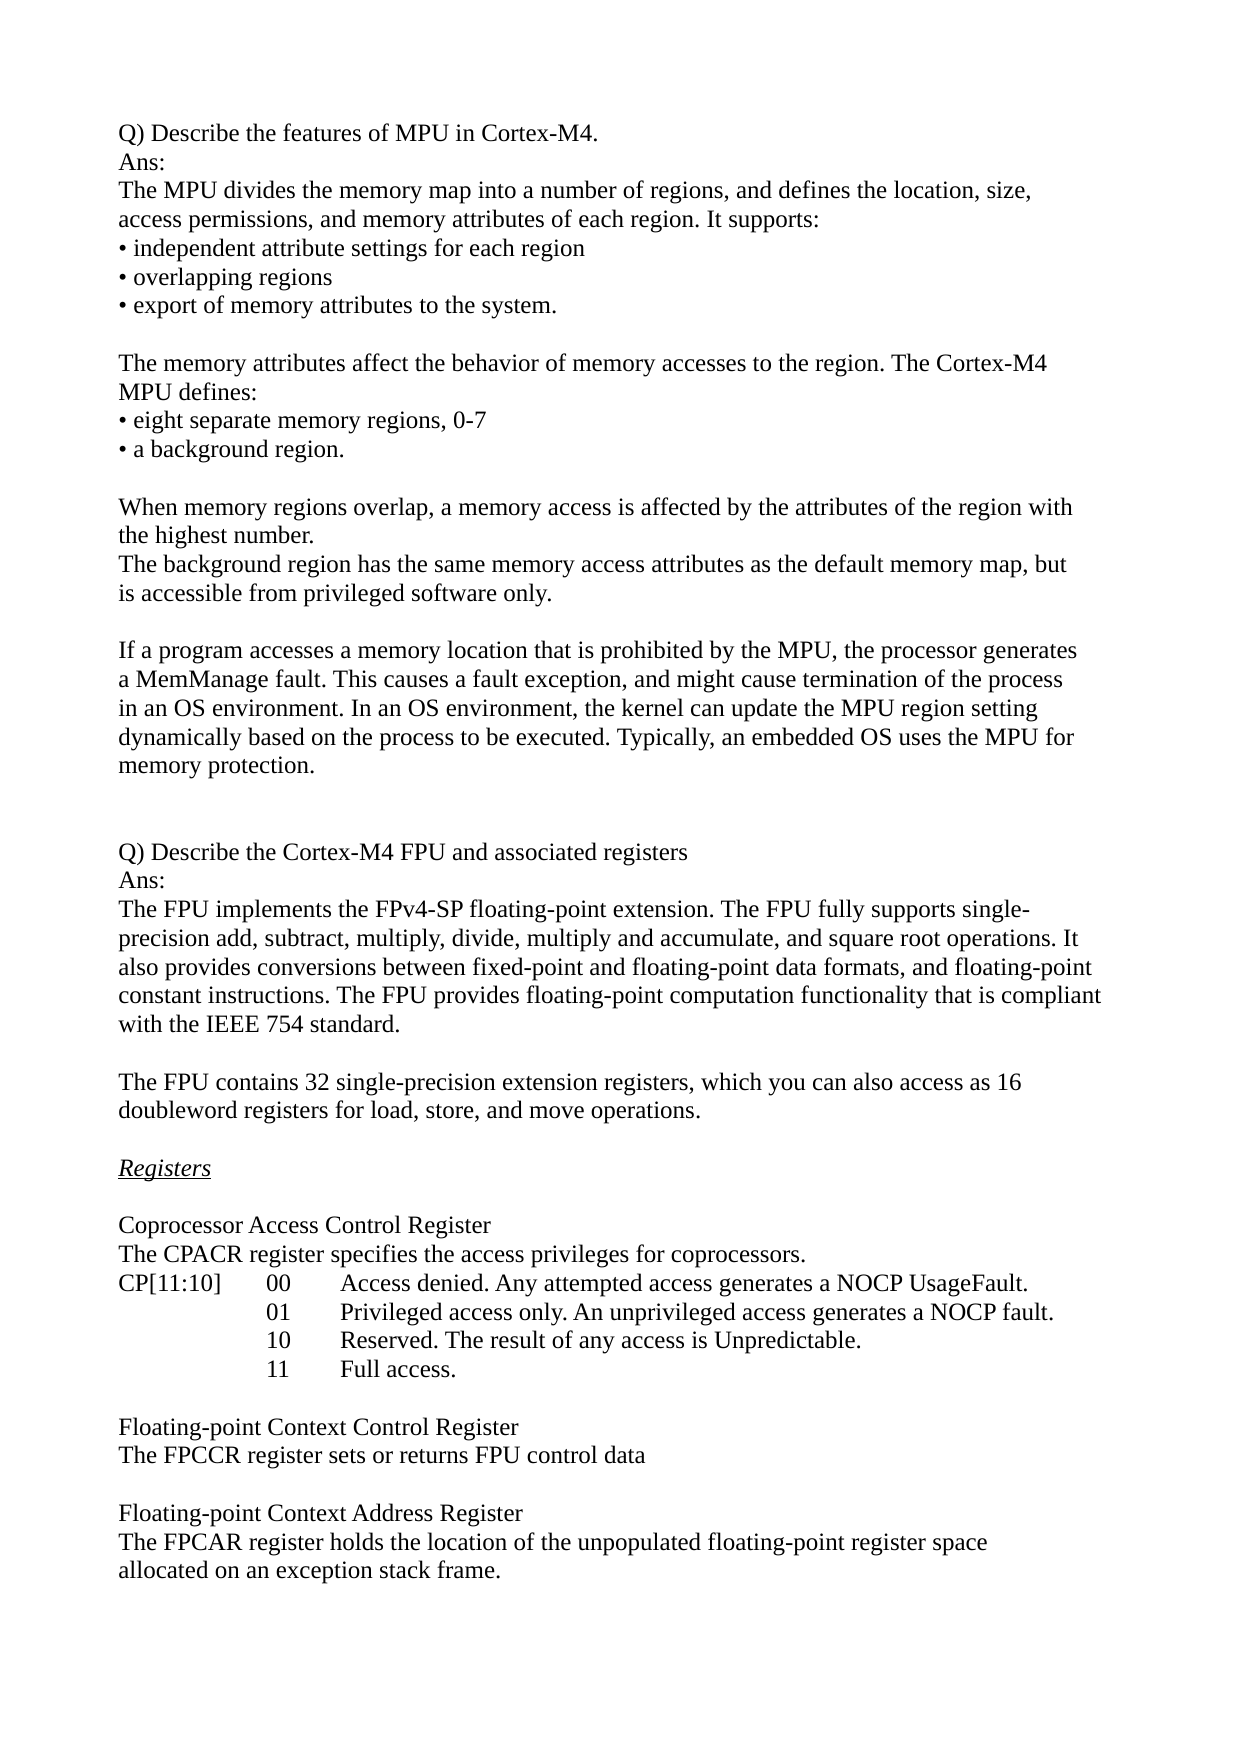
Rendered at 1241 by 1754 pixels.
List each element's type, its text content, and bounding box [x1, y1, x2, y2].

text a MemManage fault. This causes a fault exception, and might cause termination of the process [118, 664, 1122, 693]
text The FPCAR register holds the location of the unpopulated floating-point register space [118, 1527, 1122, 1556]
text • overlapping regions [118, 262, 1122, 291]
text Q) Describe the Cortex-M4 FPU and associated registers [118, 837, 1122, 866]
text The MPU divides the memory map into a number of regions, and defines the location, size, [118, 176, 1122, 204]
text • export of memory attributes to the system. [118, 291, 1122, 319]
text The background region has the same memory access attributes as the default memory map, but [118, 549, 1122, 578]
text access permissions, and memory attributes of each region. It supports: [118, 204, 1122, 233]
text 01 Privileged access only. An unprivileged access generates a NOCP fault. [118, 1297, 1122, 1326]
text Registers [118, 1153, 1122, 1182]
text Ans: [118, 147, 1122, 176]
text Ans: [118, 866, 1122, 894]
text allocated on an exception stack frame. [118, 1556, 1122, 1584]
text doubleword registers for load, store, and move operations. [118, 1096, 1122, 1124]
text If a program accesses a memory location that is prohibited by the MPU, the processor generates [118, 636, 1122, 664]
text The FPU implements the FPv4-SP floating-point extension. The FPU fully supports single-precision add, subtract, multiply, divide, multiply and accumulate, and square root operations. It also provides conversions between fixed-point and floating-point data formats, and floating-point constant instructions. The FPU provides floating-point computation functionality that is compliant with the IEEE 754 standard. [118, 894, 1122, 1038]
text dynamically based on the process to be executed. Typically, an embedded OS uses the MPU for [118, 722, 1122, 751]
text the highest number. [118, 521, 1122, 549]
text in an OS environment. In an OS environment, the kernel can update the MPU region setting [118, 693, 1122, 722]
text The FPCCR register sets or returns FPU control data [118, 1441, 1122, 1469]
text Floating-point Context Control Register [118, 1412, 1122, 1441]
text • eight separate memory regions, 0-7 [118, 406, 1122, 434]
text The CPACR register specifies the access privileges for coprocessors. [118, 1239, 1122, 1268]
text The memory attributes affect the behavior of memory accesses to the region. The Cortex-M4 [118, 348, 1122, 377]
text Floating-point Context Address Register [118, 1498, 1122, 1527]
text 10 Reserved. The result of any access is Unpredictable. [118, 1326, 1122, 1354]
text • a background region. [118, 434, 1122, 463]
text When memory regions overlap, a memory access is affected by the attributes of the region with [118, 492, 1122, 521]
text is accessible from privileged software only. [118, 578, 1122, 607]
text CP[11:10] 00 Access denied. Any attempted access generates a NOCP UsageFault. [118, 1268, 1122, 1297]
text memory protection. [118, 751, 1122, 779]
text Q) Describe the features of MPU in Cortex-M4. [118, 118, 1122, 147]
text • independent attribute settings for each region [118, 233, 1122, 262]
text Coprocessor Access Control Register [118, 1211, 1122, 1239]
text The FPU contains 32 single-precision extension registers, which you can also access as 16 [118, 1067, 1122, 1096]
text MPU defines: [118, 377, 1122, 406]
text 11 Full access. [118, 1354, 1122, 1383]
